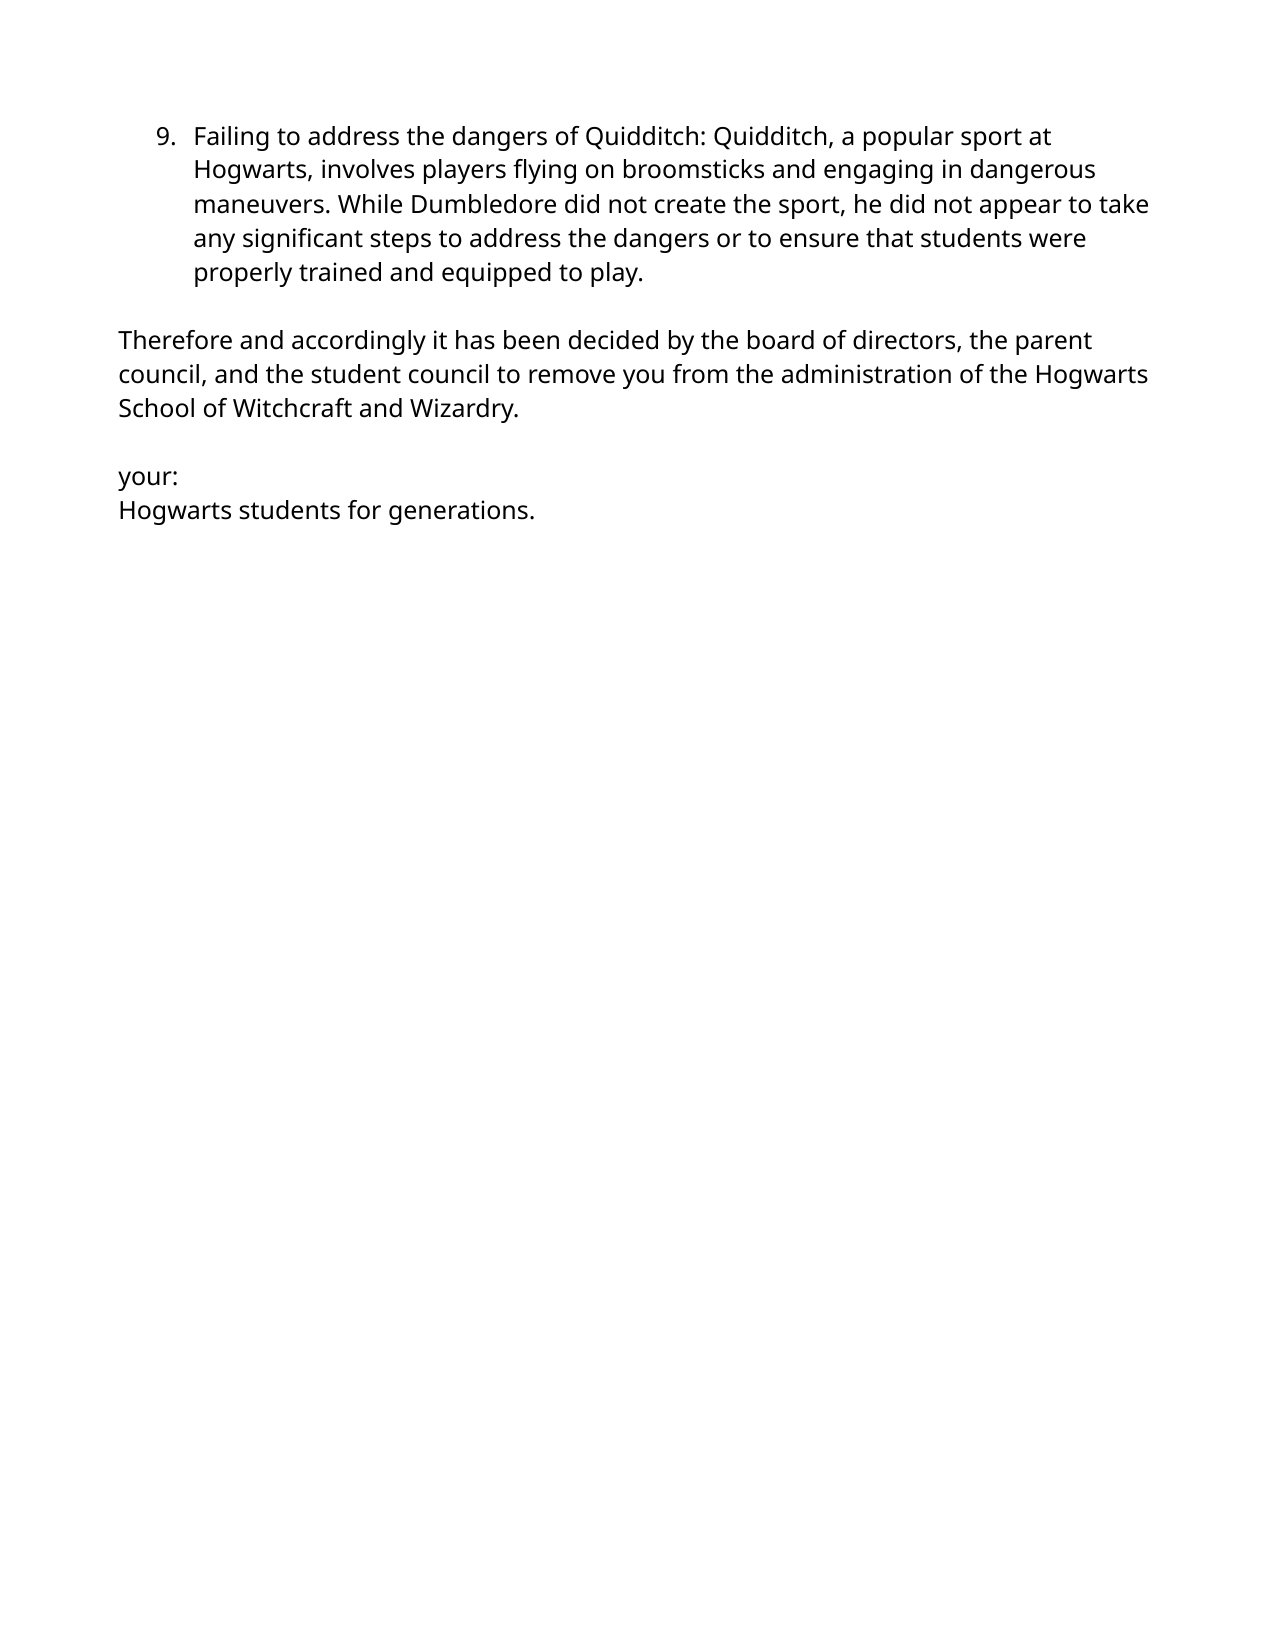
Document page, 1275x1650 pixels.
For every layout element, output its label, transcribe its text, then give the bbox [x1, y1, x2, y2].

text your: Hogwarts students for generations. [118, 459, 1157, 527]
list Failing to address the dangers of Quidditch: Quidditch, a popular sport at Hogwarts, involves players flying on broomsticks and engaging in dangerous maneuvers. While Dumbledore did not create the sport, he did not appear to take any significant steps to address the dangers or to ensure that students were properly trained and equipped to play. [156, 118, 1157, 288]
text Therefore and accordingly it has been decided by the board of directors, the parent council, and the student council to remove you from the administration of the Hogwarts School of Witchcraft and Wizardry. [118, 322, 1157, 425]
